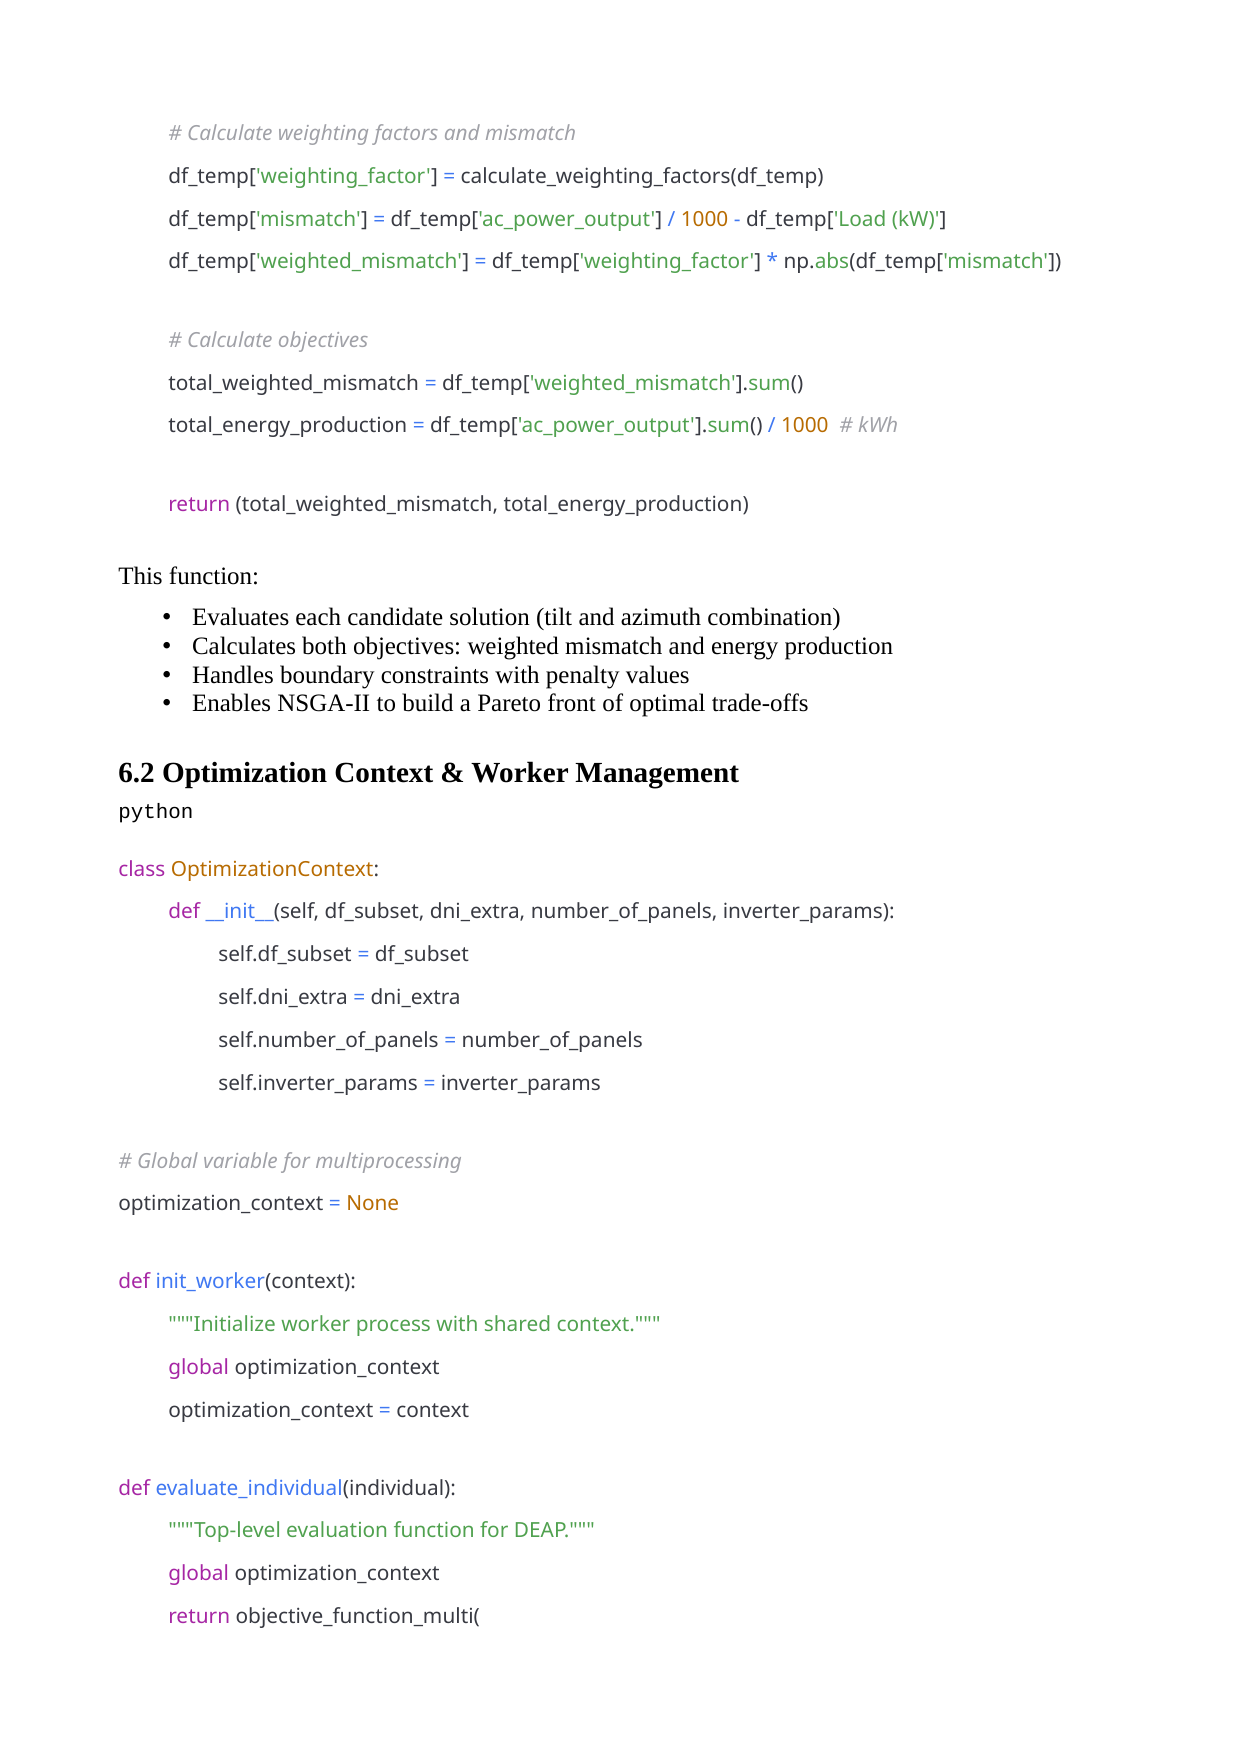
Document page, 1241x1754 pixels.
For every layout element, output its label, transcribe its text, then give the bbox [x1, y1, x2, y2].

text python [118, 801, 1122, 824]
text global optimization_context [118, 1352, 1122, 1381]
text optimization_context = context [118, 1395, 1122, 1423]
list Evaluates each candidate solution (tilt and azimuth combination) [162, 602, 1122, 631]
text total_weighted_mismatch = df_temp['weighted_mismatch'].sum() [118, 368, 1122, 396]
text return (total_weighted_mismatch, total_energy_production) [118, 489, 1122, 517]
text self.number_of_panels = number_of_panels [118, 1025, 1122, 1053]
text class OptimizationContext: [118, 854, 1122, 882]
text def evaluate_individual(individual): [118, 1473, 1122, 1501]
list Handles boundary constraints with penalty values [162, 660, 1122, 688]
text df_temp['weighted_mismatch'] = df_temp['weighting_factor'] * np.abs(df_temp['mismatch']) [118, 247, 1122, 275]
text self.dni_extra = dni_extra [118, 982, 1122, 1011]
text global optimization_context [118, 1558, 1122, 1587]
text def __init__(self, df_subset, dni_extra, number_of_panels, inverter_params): [118, 896, 1122, 925]
text def init_worker(context): [118, 1267, 1122, 1295]
text return objective_function_multi( [118, 1601, 1122, 1630]
list Enables NSGA-II to build a Pareto front of optimal trade-offs [162, 688, 1122, 717]
text self.df_subset = df_subset [118, 939, 1122, 968]
text optimization_context = None [118, 1188, 1122, 1217]
text # Calculate objectives [118, 325, 1122, 353]
text """Top-level evaluation function for DEAP.""" [118, 1516, 1122, 1544]
text """Initialize worker process with shared context.""" [118, 1309, 1122, 1338]
list Calculates both objectives: weighted mismatch and energy production [162, 631, 1122, 660]
text self.inverter_params = inverter_params [118, 1068, 1122, 1096]
text df_temp['weighting_factor'] = calculate_weighting_factors(df_temp) [118, 161, 1122, 189]
text df_temp['mismatch'] = df_temp['ac_power_output'] / 1000 - df_temp['Load (kW)'] [118, 204, 1122, 232]
text # Global variable for multiprocessing [118, 1146, 1122, 1174]
text total_energy_production = df_temp['ac_power_output'].sum() / 1000 # kWh [118, 410, 1122, 439]
text This function: [118, 561, 1122, 590]
text # Calculate weighting factors and mismatch [118, 118, 1122, 147]
subtitle 6.2 Optimization Context & Worker Management [118, 755, 1122, 788]
